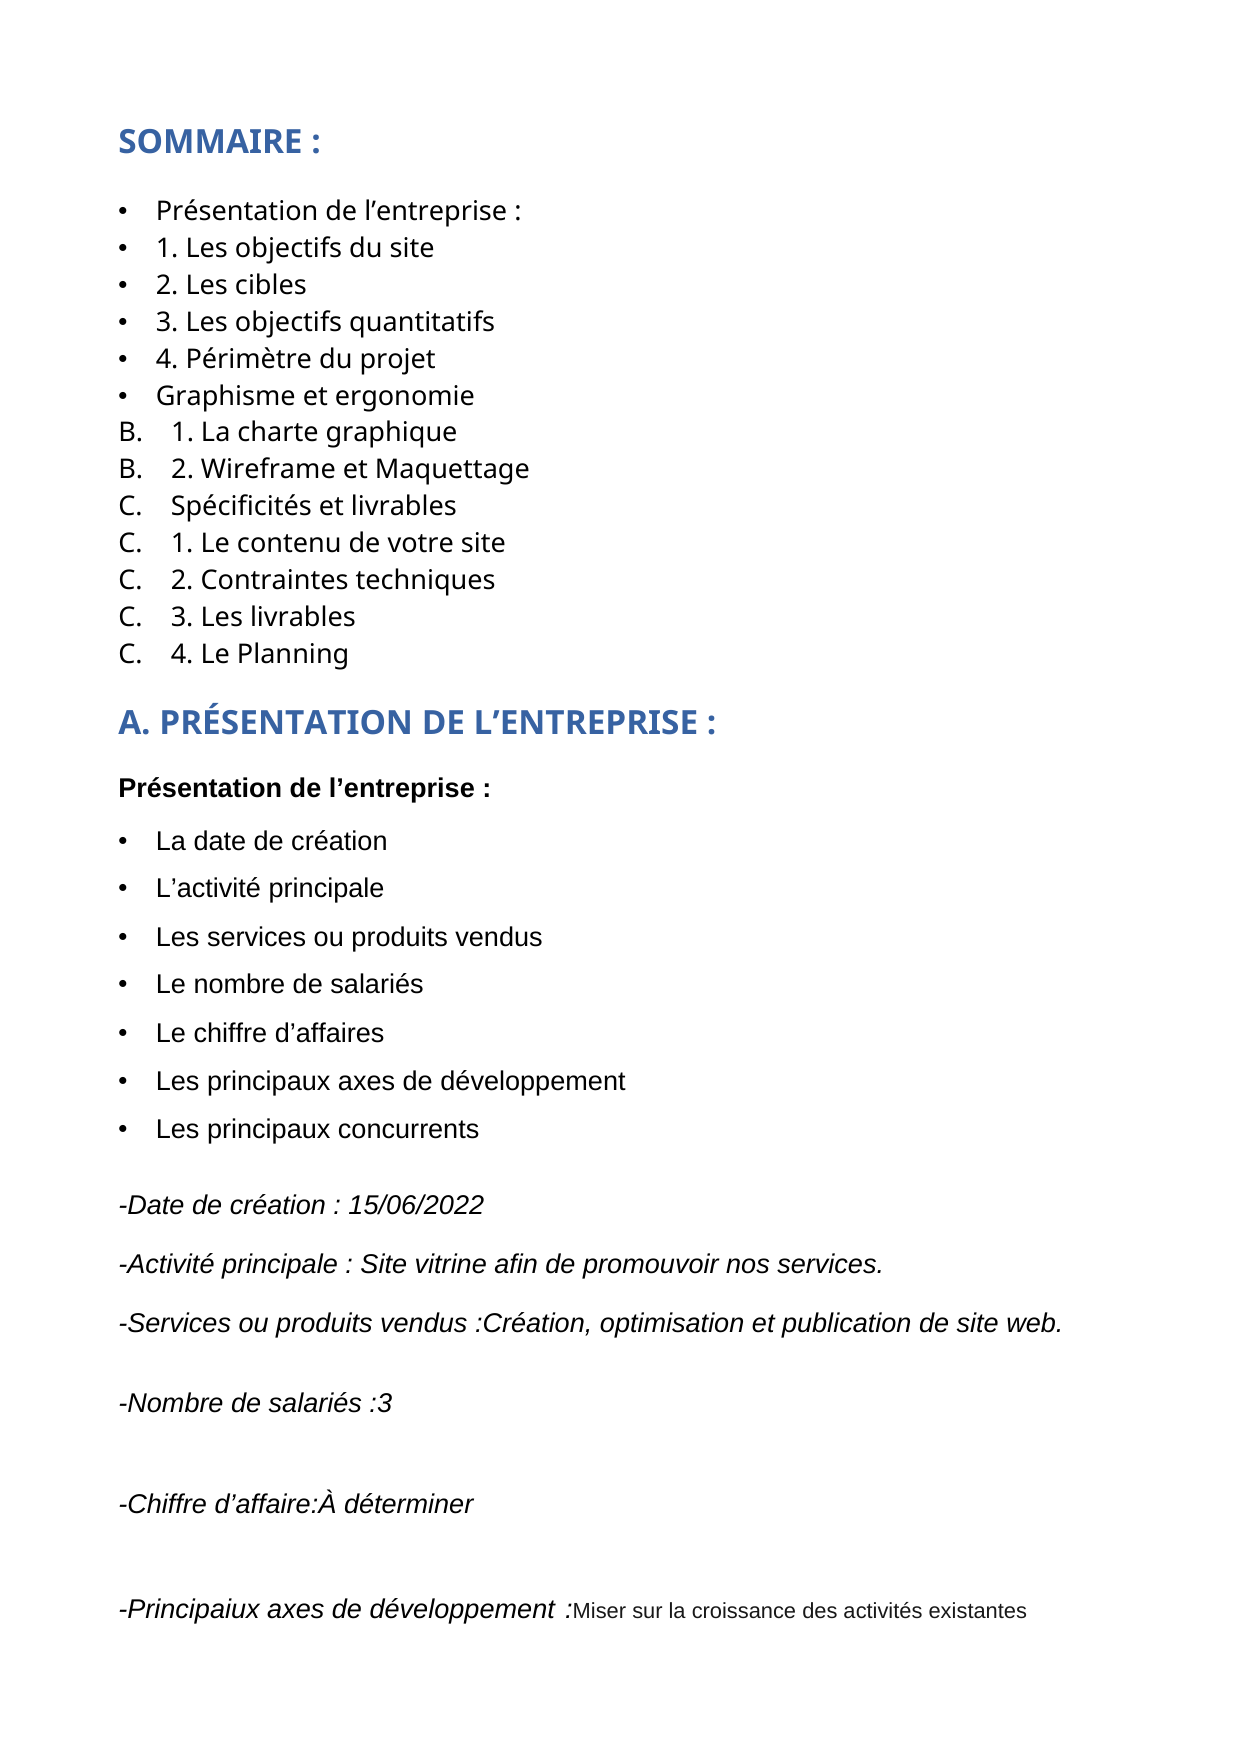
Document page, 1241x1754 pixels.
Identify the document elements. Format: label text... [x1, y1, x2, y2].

list La date de création [81, 824, 1122, 856]
text -Nombre de salariés :3 [118, 1387, 1122, 1418]
text C. 3. Les livrables [118, 597, 1122, 634]
list 3. Les objectifs quantitatifs [81, 302, 1122, 339]
text -Activité principale : Site vitrine afin de promouvoir nos services. [118, 1248, 1122, 1279]
list Le nombre de salariés [81, 968, 1122, 1000]
text -Principaiux axes de développement :Miser sur la croissance des activités existantes [118, 1589, 1122, 1626]
text -Chiffre d’affaire:À déterminer [118, 1488, 1122, 1519]
text C. 2. Contraintes techniques [118, 560, 1122, 597]
text -Date de création : 15/06/2022 [118, 1189, 1122, 1220]
list 1. Les objectifs du site [81, 228, 1122, 265]
list Les principaux concurrents [81, 1113, 1122, 1144]
text C. 1. Le contenu de votre site [118, 523, 1122, 560]
list 4. Périmètre du projet [81, 339, 1122, 376]
text Présentation de l’entreprise : [118, 772, 1122, 804]
text -Services ou produits vendus :Création, optimisation et publication de site web. [118, 1307, 1122, 1338]
list Le chiffre d’affaires [81, 1017, 1122, 1048]
list L’activité principale [81, 872, 1122, 904]
text A. Présentation de l’entreprise : [118, 699, 1122, 744]
text B. 1. La charte graphique [118, 413, 1122, 450]
text C. Spécificités et livrables [118, 487, 1122, 523]
list Graphisme et ergonomie [81, 376, 1122, 413]
text C. 4. Le Planning [118, 634, 1122, 671]
list 2. Les cibles [81, 265, 1122, 302]
text B. 2. Wireframe et Maquettage [118, 450, 1122, 487]
list Les services ou produits vendus [81, 921, 1122, 952]
text Sommaire : [118, 118, 1122, 163]
list Présentation de l’entreprise : [81, 192, 1122, 228]
list Les principaux axes de développement [81, 1064, 1122, 1096]
